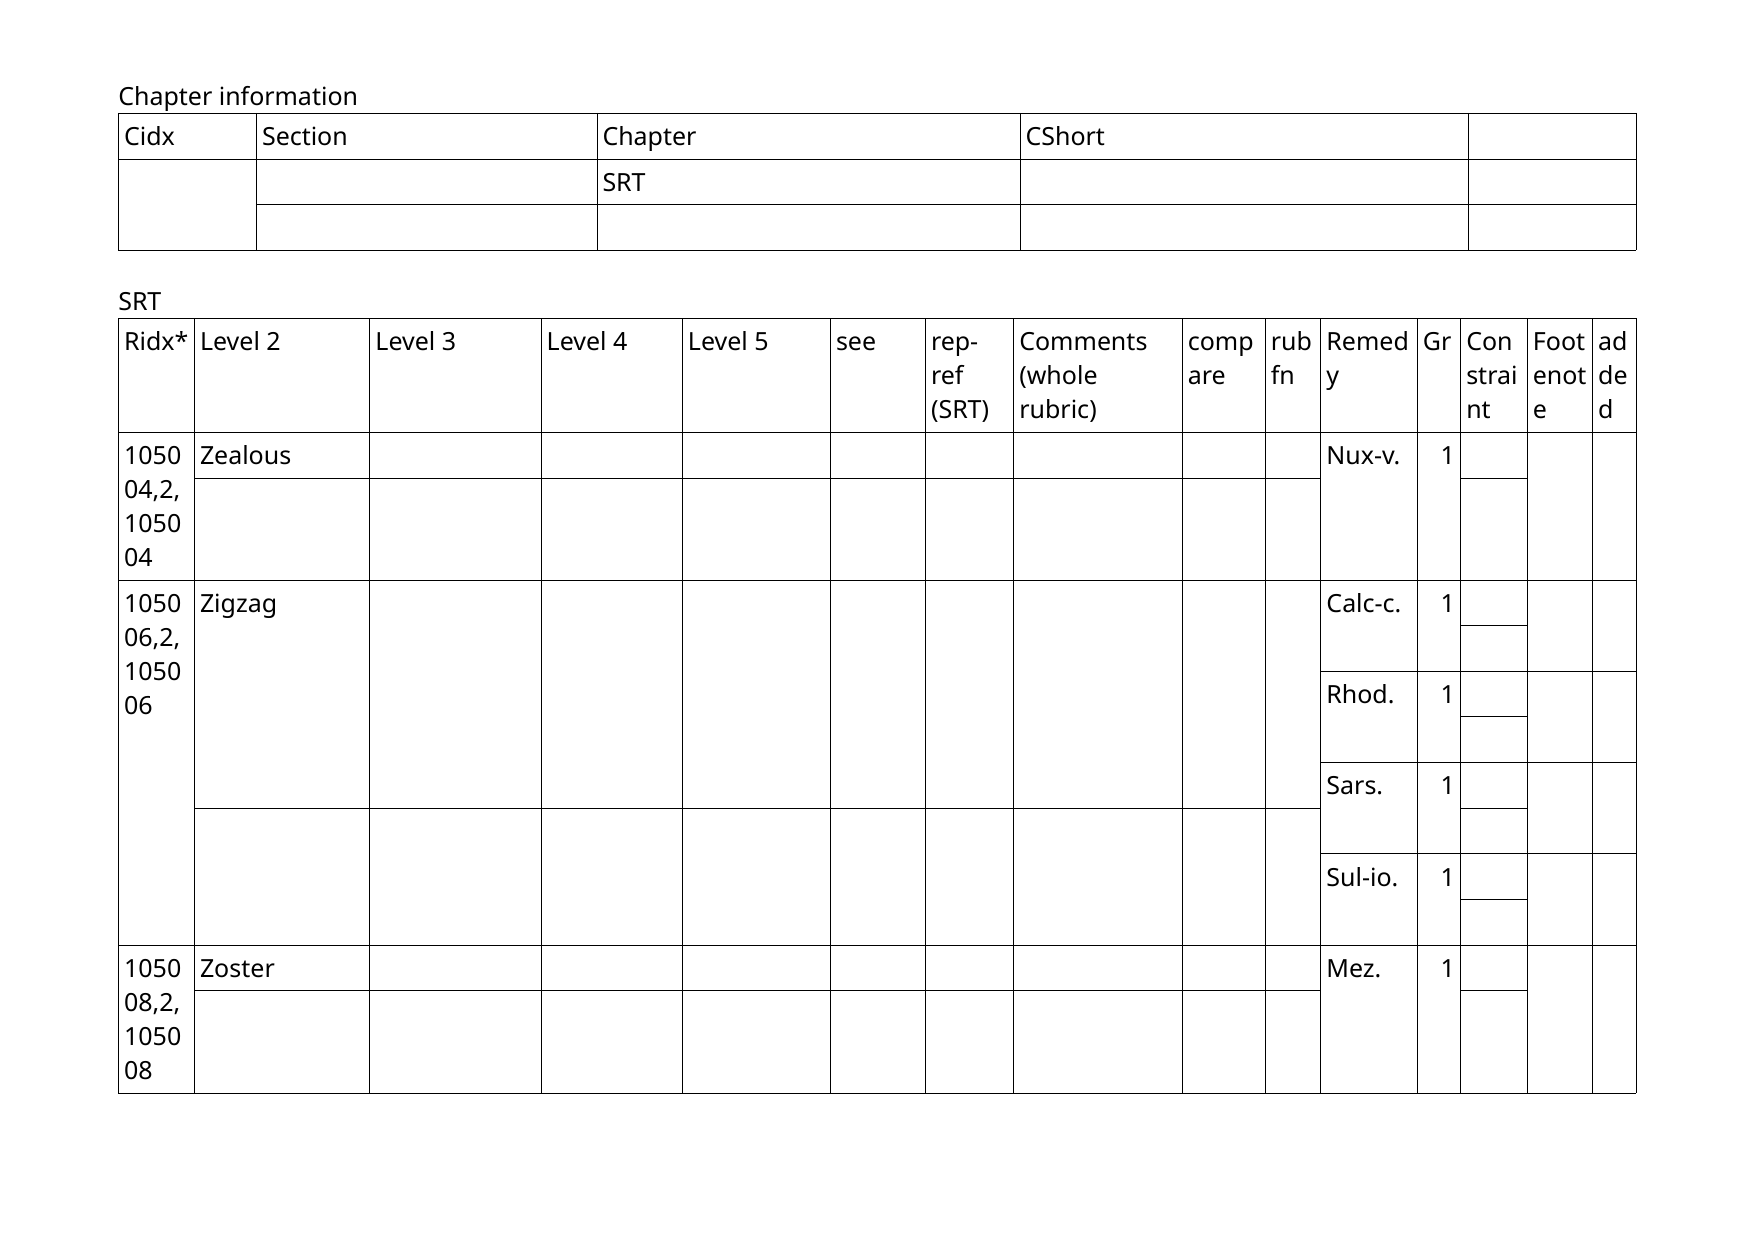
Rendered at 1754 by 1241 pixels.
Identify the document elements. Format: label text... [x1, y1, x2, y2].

table_cell [370, 809, 541, 944]
table_cell [831, 991, 925, 1092]
table_header Level 5 [683, 319, 830, 432]
table_cell Zealous [195, 433, 369, 477]
table_cell [1593, 581, 1636, 671]
table_cell [1014, 946, 1182, 990]
table_cell [926, 433, 1013, 477]
table_cell [683, 809, 830, 944]
table_cell [1021, 205, 1468, 250]
table_cell [1528, 433, 1592, 579]
table_cell [257, 205, 597, 250]
table_header Footenote [1528, 319, 1592, 432]
table_cell [1266, 991, 1320, 1092]
table_cell [1469, 205, 1636, 250]
table_cell 1 [1418, 763, 1460, 853]
table_cell [926, 581, 1013, 808]
table_cell [926, 991, 1013, 1092]
table_cell [1014, 433, 1182, 477]
table_cell [926, 479, 1013, 579]
table_cell [1183, 991, 1265, 1092]
table_cell [542, 946, 682, 990]
table_cell [542, 809, 682, 944]
table_cell [1266, 946, 1320, 990]
text SRT [118, 284, 1636, 318]
table_cell [1593, 433, 1636, 579]
table_cell [1014, 581, 1182, 808]
table_cell Nux-v. [1321, 433, 1417, 579]
table_cell Rhod. [1321, 672, 1417, 762]
table_cell [370, 991, 541, 1092]
table_cell [683, 946, 830, 990]
table_header rub fn [1266, 319, 1320, 432]
table_cell [1461, 763, 1527, 808]
table_cell [1266, 433, 1320, 477]
table_cell [1528, 946, 1592, 1092]
table_cell 105006,2,105006 [119, 581, 194, 944]
table_cell [1461, 717, 1527, 762]
table_header Level 3 [370, 319, 541, 432]
table_header Comments (whole rubric) [1014, 319, 1182, 432]
table_cell 105004,2,105004 [119, 433, 194, 579]
table_header Constraint [1461, 319, 1527, 432]
table_cell 1 [1418, 672, 1460, 762]
table_cell [1014, 991, 1182, 1092]
table_cell [1528, 763, 1592, 853]
table_cell [195, 809, 369, 944]
table_cell [1461, 581, 1527, 625]
table_cell [1266, 479, 1320, 579]
table_cell [683, 479, 830, 579]
table_header compare [1183, 319, 1265, 432]
table_cell [926, 946, 1013, 990]
table_cell [1461, 946, 1527, 990]
table_cell [370, 433, 541, 477]
table_cell [1461, 809, 1527, 853]
table_cell [1183, 433, 1265, 477]
table_header Ridx* [119, 319, 194, 432]
table_cell [831, 433, 925, 477]
table_cell Calc-c. [1321, 581, 1417, 671]
table_cell [1183, 946, 1265, 990]
table_cell [195, 479, 369, 579]
table_cell [195, 991, 369, 1092]
table_cell 1 [1418, 946, 1460, 1092]
table_cell [831, 581, 925, 808]
table_cell [683, 581, 830, 808]
table_header CShort [1021, 114, 1468, 158]
table_cell [1183, 581, 1265, 808]
table_cell [1014, 809, 1182, 944]
table_cell Zoster [195, 946, 369, 990]
table_cell [370, 479, 541, 579]
table_cell [370, 581, 541, 808]
table_cell [1461, 672, 1527, 716]
table_cell [1593, 946, 1636, 1092]
table_header Section [257, 114, 597, 158]
table_cell [1183, 809, 1265, 944]
table_cell [542, 991, 682, 1092]
table_header Remedy [1321, 319, 1417, 432]
table_cell [1461, 433, 1527, 477]
table_header see [831, 319, 925, 432]
table_cell [1183, 479, 1265, 579]
table_cell Mez. [1321, 946, 1417, 1092]
table_cell [1461, 900, 1527, 944]
table_cell [1528, 854, 1592, 944]
table_cell Sul-io. [1321, 854, 1417, 944]
table_cell [831, 809, 925, 944]
table_cell [1461, 991, 1527, 1092]
table_cell [1461, 479, 1527, 579]
table_header [1469, 114, 1636, 158]
table_cell [370, 946, 541, 990]
table_cell [1461, 854, 1527, 899]
table_cell [1528, 581, 1592, 671]
table_cell 105008,2,105008 [119, 946, 194, 1092]
table_header Cidx [119, 114, 256, 158]
table_header Level 2 [195, 319, 369, 432]
table_cell [1469, 160, 1636, 204]
table_cell [542, 479, 682, 579]
table_cell [1593, 854, 1636, 944]
table_cell [542, 581, 682, 808]
table_cell [1593, 672, 1636, 762]
table_cell [1593, 763, 1636, 853]
table_cell SRT [598, 160, 1020, 204]
text Chapter information [118, 79, 1636, 113]
table_header added [1593, 319, 1636, 432]
table_cell [1266, 581, 1320, 808]
table_cell [257, 160, 597, 204]
table_cell [1014, 479, 1182, 579]
table_header Chapter [598, 114, 1020, 158]
table_cell [1266, 809, 1320, 944]
table_cell [831, 946, 925, 990]
table_cell [1021, 160, 1468, 204]
table_cell 1 [1418, 854, 1460, 944]
table_header Level 4 [542, 319, 682, 432]
table_cell [542, 433, 682, 477]
table_cell [926, 809, 1013, 944]
table_cell [1461, 626, 1527, 671]
table_cell [683, 991, 830, 1092]
table_cell 1 [1418, 433, 1460, 579]
table_header rep-ref (SRT) [926, 319, 1013, 432]
table_cell Sars. [1321, 763, 1417, 853]
table_cell [683, 433, 830, 477]
table_cell [1528, 672, 1592, 762]
table_cell Zigzag [195, 581, 369, 808]
table_cell [119, 160, 256, 250]
table_cell [831, 479, 925, 579]
table_cell 1 [1418, 581, 1460, 671]
table_header Gr [1418, 319, 1460, 432]
table_cell [598, 205, 1020, 250]
